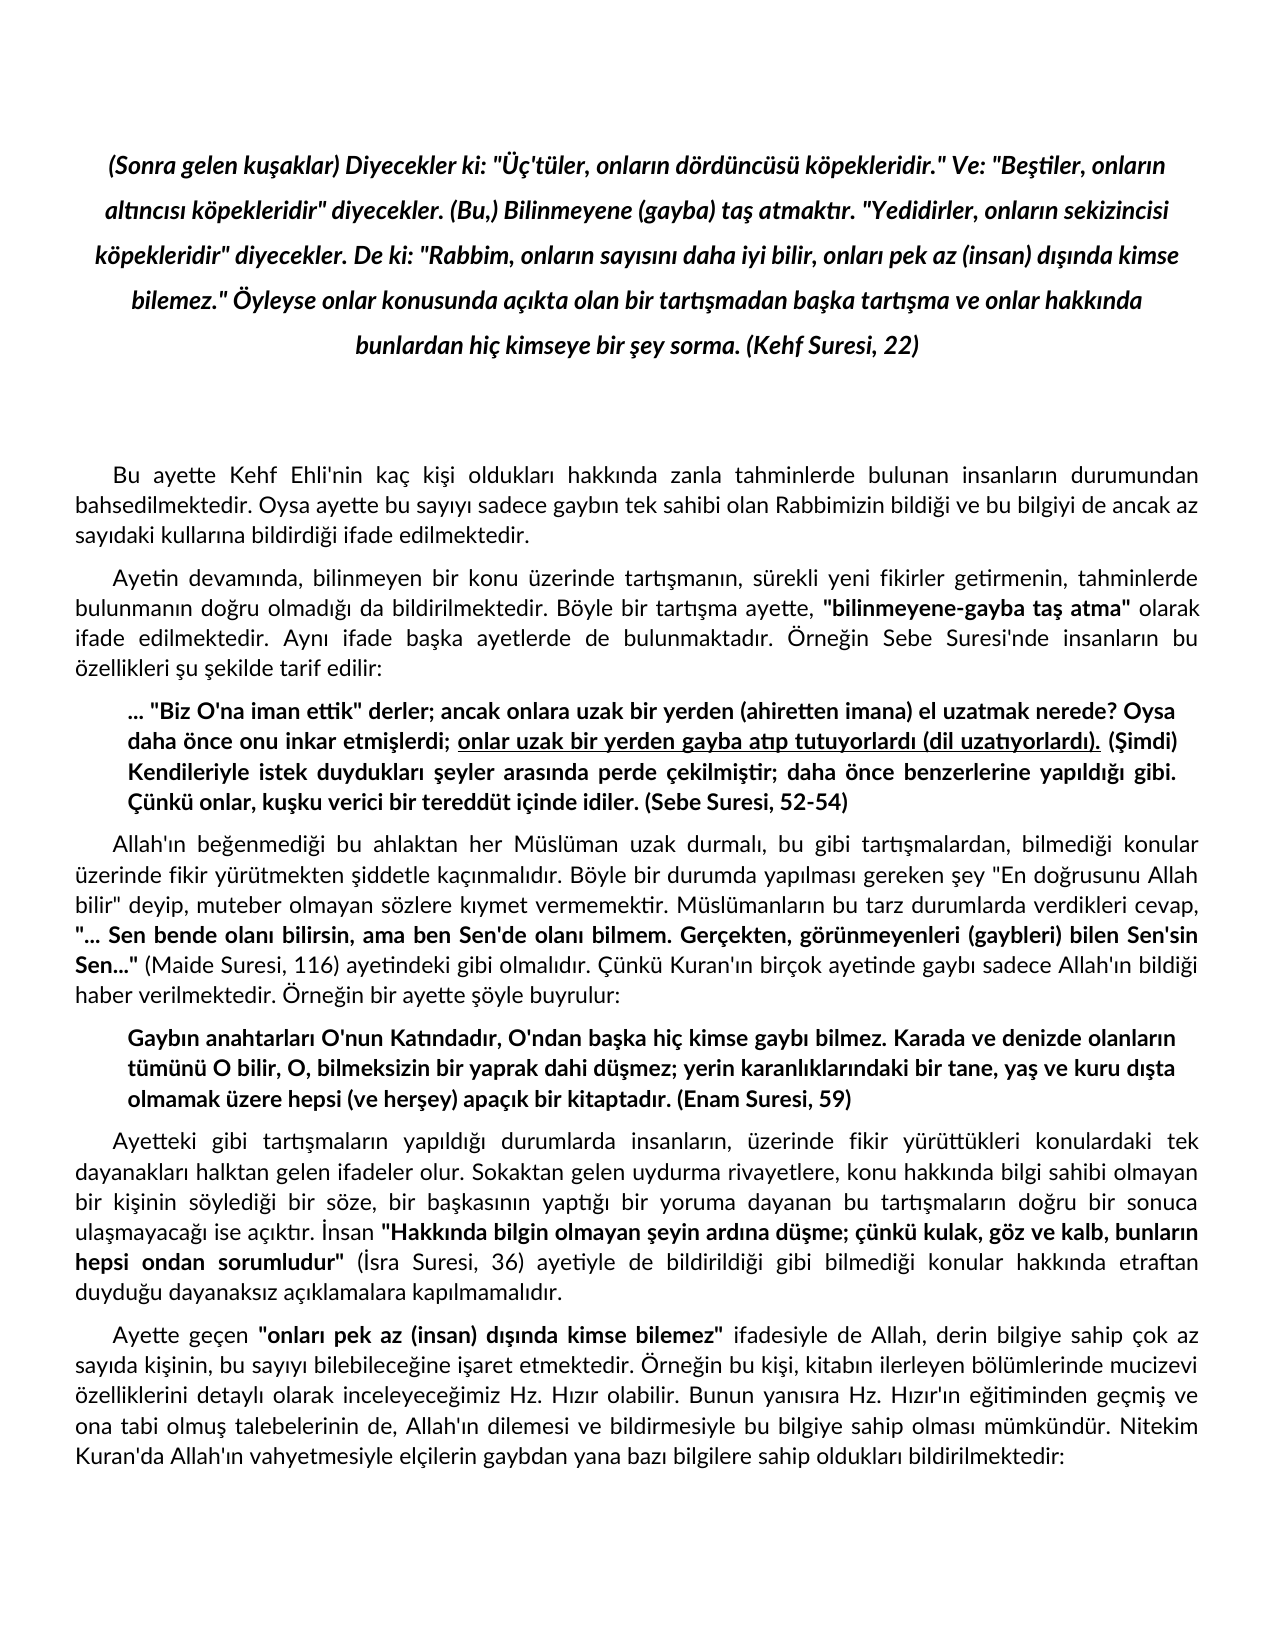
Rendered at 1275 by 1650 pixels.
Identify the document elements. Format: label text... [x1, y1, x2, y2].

text Allah'ın beğenmediği bu ahlaktan her Müslüman uzak durmalı, bu gibi tartışmalardan, bilmediği konular üzerinde fikir yürütmekten şiddetle kaçınmalıdır. Böyle bir durumda yapılması gereken şey "En doğrusunu Allah bilir" deyip, muteber olmayan sözlere kıymet vermemektir. Müslümanların bu tarz durumlarda verdikleri cevap, "... Sen bende olanı bilirsin, ama ben Sen'de olanı bilmem. Gerçekten, görünmeyenleri (gaybleri) bilen Sen'sin Sen..." (Maide Suresi, 116) ayetindeki gibi olmalıdır. Çünkü Kuran'ın birçok ayetinde gaybı sadece Allah'ın bildiği haber verilmektedir. Örneğin bir ayette şöyle buyrulur: [75, 830, 1200, 1009]
text Bu ayette Kehf Ehli'nin kaç kişi oldukları hakkında zanla tahminlerde bulunan insanların durumundan bahsedilmektedir. Oysa ayette bu sayıyı sadece gaybın tek sahibi olan Rabbimizin bildiği ve bu bilgiyi de ancak az sayıdaki kullarına bildirdiği ifade edilmektedir. [75, 460, 1200, 548]
text ... "Biz O'na iman ettik" derler; ancak onlara uzak bir yerden (ahiretten imana) el uzatmak nerede? Oysa daha önce onu inkar etmişlerdi; onlar uzak bir yerden gayba atıp tutuyorlardı (dil uzatıyorlardı). (Şimdi) Kendileriyle istek duydukları şeyler arasında perde çekilmiştir; daha önce benzerlerine yapıldığı gibi. Çünkü onlar, kuşku verici bir tereddüt içinde idiler. (Sebe Suresi, 52-54) [127, 697, 1177, 815]
text Ayette geçen "onları pek az (insan) dışında kimse bilemez" ifadesiyle de Allah, derin bilgiye sahip çok az sayıda kişinin, bu sayıyı bilebileceğine işaret etmektedir. Örneğin bu kişi, kitabın ilerleyen bölümlerinde mucizevi özelliklerini detaylı olarak inceleyeceğimiz Hz. Hızır olabilir. Bunun yanısıra Hz. Hızır'ın eğitiminden geçmiş ve ona tabi olmuş talebelerinin de, Allah'ın dilemesi ve bildirmesiyle bu bilgiye sahip olması mümkündür. Nitekim Kuran'da Allah'ın vahyetmesiyle elçilerin gaybdan yana bazı bilgilere sahip oldukları bildirilmektedir: [75, 1321, 1200, 1469]
text Ayetin devamında, bilinmeyen bir konu üzerinde tartışmanın, sürekli yeni fikirler getirmenin, tahminlerde bulunmanın doğru olmadığı da bildirilmektedir. Böyle bir tartışma ayette, "bilinmeyene-gayba taş atma" olarak ifade edilmektedir. Aynı ifade başka ayetlerde de bulunmaktadır. Örneğin Sebe Suresi'nde insanların bu özellikleri şu şekilde tarif edilir: [75, 563, 1200, 682]
text (Sonra gelen kuşaklar) Diyecekler ki: "Üç'tüler, onların dördüncüsü köpekleridir." Ve: "Beştiler, onların altıncısı köpekleridir" diyecekler. (Bu,) Bilinmeyene (gayba) taş atmaktır. "Yedidirler, onların sekizincisi köpekleridir" diyecekler. De ki: "Rabbim, onların sayısını daha iyi bilir, onları pek az (insan) dışında kimse bilemez." Öyleyse onlar konusunda açıkta olan bir tartışmadan başka tartışma ve onlar hakkında bunlardan hiç kimseye bir şey sorma. (Kehf Suresi, 22) [75, 150, 1200, 360]
text Ayetteki gibi tartışmaların yapıldığı durumlarda insanların, üzerinde fikir yürüttükleri konulardaki tek dayanakları halktan gelen ifadeler olur. Sokaktan gelen uydurma rivayetlere, konu hakkında bilgi sahibi olmayan bir kişinin söylediği bir söze, bir başkasının yaptığı bir yoruma dayanan bu tartışmaların doğru bir sonuca ulaşmayacağı ise açıktır. İnsan "Hakkında bilgin olmayan şeyin ardına düşme; çünkü kulak, göz ve kalb, bunların hepsi ondan sorumludur" (İsra Suresi, 36) ayetiyle de bildirildiği gibi bilmediği konular hakkında etraftan duyduğu dayanaksız açıklamalara kapılmamalıdır. [75, 1127, 1200, 1306]
text Gaybın anahtarları O'nun Katındadır, O'ndan başka hiç kimse gaybı bilmez. Karada ve denizde olanların tümünü O bilir, O, bilmeksizin bir yaprak dahi düşmez; yerin karanlıklarındaki bir tane, yaş ve kuru dışta olmamak üzere hepsi (ve herşey) apaçık bir kitaptadır. (Enam Suresi, 59) [127, 1024, 1177, 1112]
